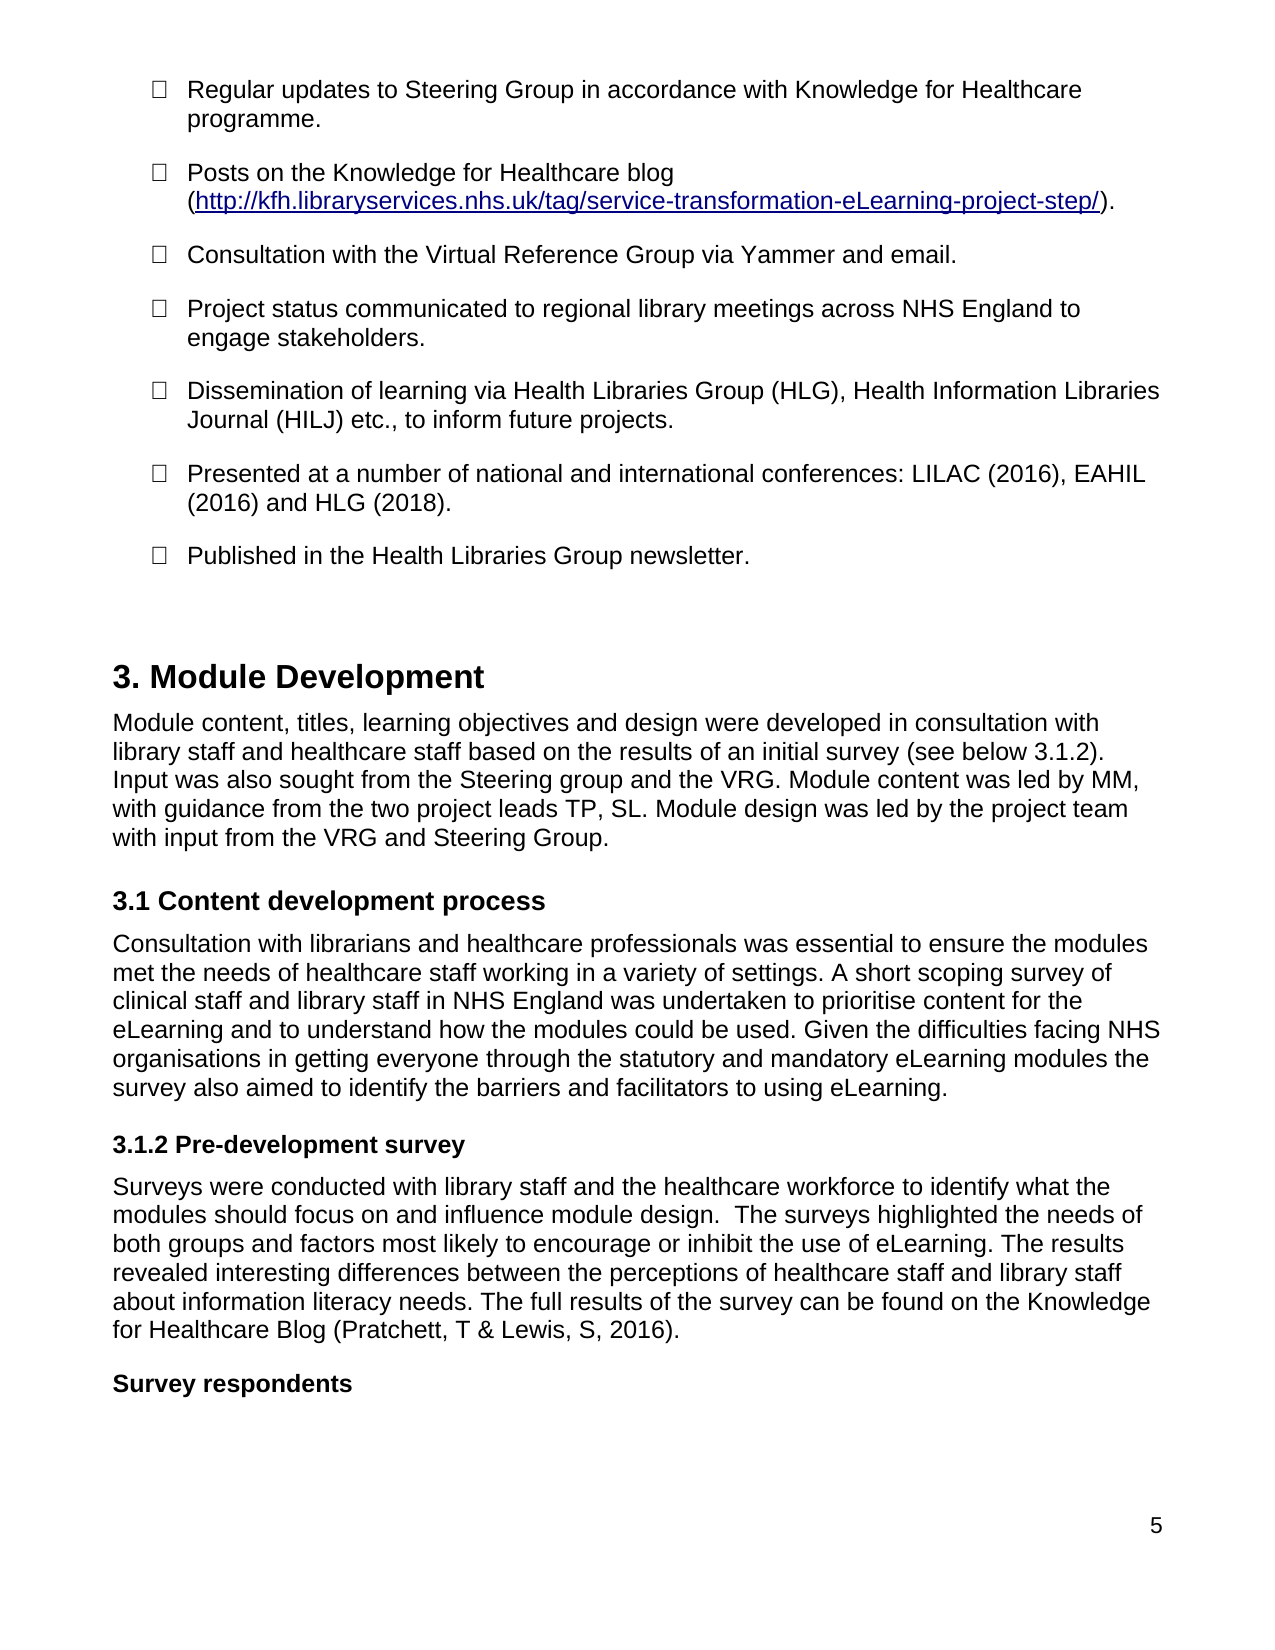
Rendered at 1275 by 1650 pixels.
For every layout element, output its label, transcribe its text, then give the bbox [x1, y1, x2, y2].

list Regular updates to Steering Group in accordance with Knowledge for Healthcare programme. [150, 75, 1162, 132]
subtitle 3. Module Development [112, 657, 1162, 696]
list Dissemination of learning via Health Libraries Group (HLG), Health Information Libraries Journal (HILJ) etc., to inform future projects. [150, 376, 1162, 434]
subtitle 3.1.2 Pre-development survey [112, 1131, 1162, 1159]
subtitle 3.1 Content development process [112, 885, 1162, 916]
text Surveys were conducted with library staff and the healthcare workforce to identify what the modules should focus on and influence module design. The surveys highlighted the needs of both groups and factors most likely to encourage or inhibit the use of eLearning. The results revealed interesting differences between the perceptions of healthcare staff and library staff about information literacy needs. The full results of the survey can be found on the Knowledge for Healthcare Blog (Pratchett, T & Lewis, S, 2016). [112, 1172, 1162, 1344]
list Project status communicated to regional library meetings across NHS England to engage stakeholders. [150, 294, 1162, 351]
text Module content, titles, learning objectives and design were developed in consultation with library staff and healthcare staff based on the results of an initial survey (see below 3.1.2). Input was also sought from the Steering group and the VRG. Module content was led by MM, with guidance from the two project leads TP, SL. Module design was led by the project team with input from the VRG and Steering Group. [112, 708, 1162, 852]
list Presented at a number of national and international conferences: LILAC (2016), EAHIL (2016) and HLG (2018). [150, 459, 1162, 516]
list Consultation with the Virtual Reference Group via Yammer and email. [150, 240, 1162, 269]
list Published in the Health Libraries Group newsletter. [150, 541, 1162, 570]
text Consultation with librarians and healthcare professionals was essential to ensure the modules met the needs of healthcare staff working in a variety of settings. A short scoping survey of clinical staff and library staff in NHS England was undertaken to prioritise content for the eLearning and to understand how the modules could be used. Given the difficulties facing NHS organisations in getting everyone through the statutory and mandatory eLearning modules the survey also aimed to identify the barriers and facilitators to using eLearning. [112, 929, 1162, 1101]
list Posts on the Knowledge for Healthcare blog (http://kfh.libraryservices.nhs.uk/tag/service-transformation-eLearning-project-step/). [150, 157, 1162, 215]
text Survey respondents [112, 1369, 1162, 1398]
